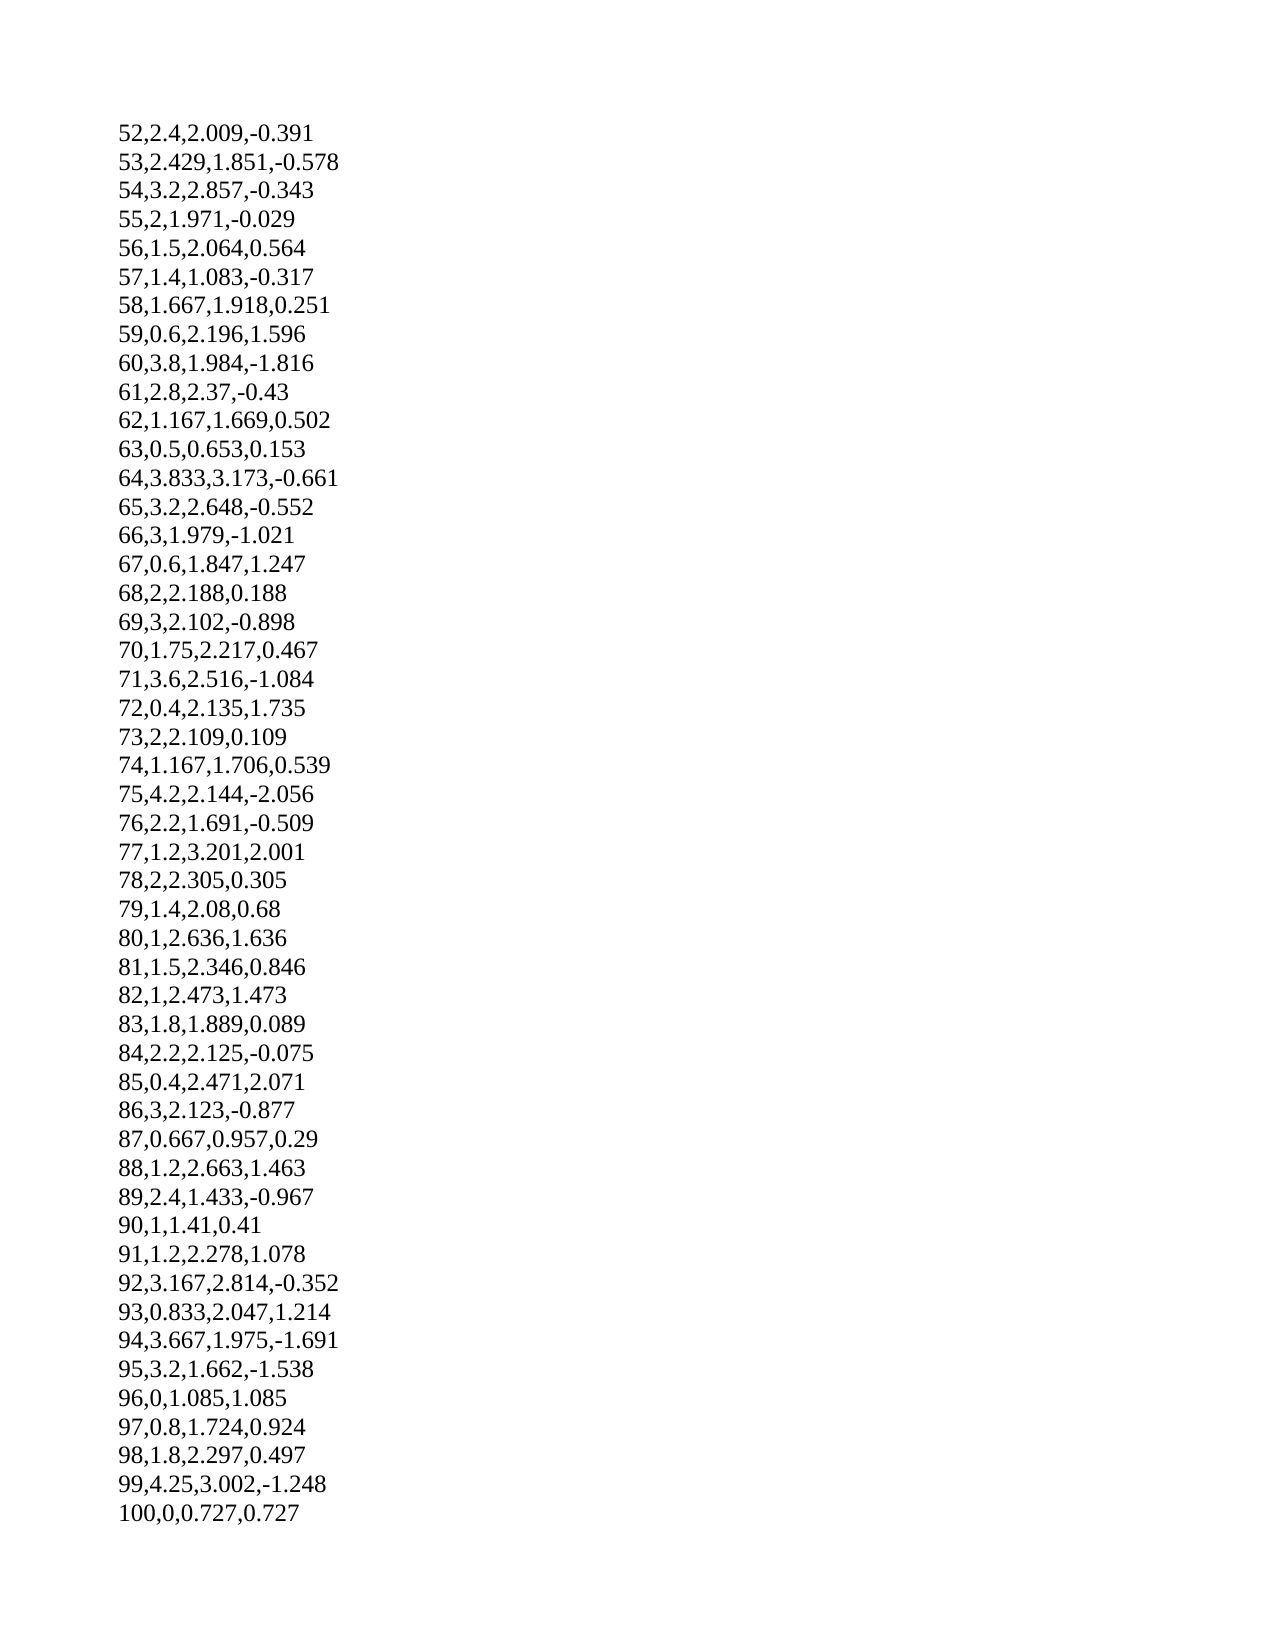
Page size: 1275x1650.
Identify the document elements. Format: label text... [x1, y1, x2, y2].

text 85,0.4,2.471,2.071 [118, 1067, 1157, 1096]
text 94,3.667,1.975,-1.691 [118, 1326, 1157, 1354]
text 68,2,2.188,0.188 [118, 578, 1157, 607]
text 77,1.2,3.201,2.001 [118, 837, 1157, 866]
text 56,1.5,2.064,0.564 [118, 233, 1157, 262]
text 89,2.4,1.433,-0.967 [118, 1182, 1157, 1211]
text 87,0.667,0.957,0.29 [118, 1124, 1157, 1153]
text 61,2.8,2.37,-0.43 [118, 377, 1157, 406]
text 58,1.667,1.918,0.251 [118, 291, 1157, 319]
text 57,1.4,1.083,-0.317 [118, 262, 1157, 291]
text 52,2.4,2.009,-0.391 [118, 118, 1157, 147]
text 60,3.8,1.984,-1.816 [118, 348, 1157, 377]
text 91,1.2,2.278,1.078 [118, 1239, 1157, 1268]
text 62,1.167,1.669,0.502 [118, 406, 1157, 434]
text 72,0.4,2.135,1.735 [118, 693, 1157, 722]
text 84,2.2,2.125,-0.075 [118, 1038, 1157, 1067]
text 75,4.2,2.144,-2.056 [118, 779, 1157, 808]
text 65,3.2,2.648,-0.552 [118, 492, 1157, 521]
text 81,1.5,2.346,0.846 [118, 952, 1157, 981]
text 95,3.2,1.662,-1.538 [118, 1354, 1157, 1383]
text 97,0.8,1.724,0.924 [118, 1412, 1157, 1441]
text 71,3.6,2.516,-1.084 [118, 664, 1157, 693]
text 96,0,1.085,1.085 [118, 1383, 1157, 1412]
text 86,3,2.123,-0.877 [118, 1096, 1157, 1124]
text 76,2.2,1.691,-0.509 [118, 808, 1157, 837]
text 80,1,2.636,1.636 [118, 923, 1157, 952]
text 82,1,2.473,1.473 [118, 981, 1157, 1009]
text 79,1.4,2.08,0.68 [118, 894, 1157, 923]
text 99,4.25,3.002,-1.248 [118, 1469, 1157, 1498]
text 54,3.2,2.857,-0.343 [118, 176, 1157, 204]
text 63,0.5,0.653,0.153 [118, 434, 1157, 463]
text 83,1.8,1.889,0.089 [118, 1009, 1157, 1038]
text 93,0.833,2.047,1.214 [118, 1297, 1157, 1326]
text 88,1.2,2.663,1.463 [118, 1153, 1157, 1182]
text 98,1.8,2.297,0.497 [118, 1441, 1157, 1469]
text 66,3,1.979,-1.021 [118, 521, 1157, 549]
text 53,2.429,1.851,-0.578 [118, 147, 1157, 176]
text 90,1,1.41,0.41 [118, 1211, 1157, 1239]
text 70,1.75,2.217,0.467 [118, 636, 1157, 664]
text 78,2,2.305,0.305 [118, 866, 1157, 894]
text 64,3.833,3.173,-0.661 [118, 463, 1157, 492]
text 74,1.167,1.706,0.539 [118, 751, 1157, 779]
text 59,0.6,2.196,1.596 [118, 319, 1157, 348]
text 92,3.167,2.814,-0.352 [118, 1268, 1157, 1297]
text 67,0.6,1.847,1.247 [118, 549, 1157, 578]
text 100,0,0.727,0.727 [118, 1498, 1157, 1527]
text 69,3,2.102,-0.898 [118, 607, 1157, 636]
text 55,2,1.971,-0.029 [118, 204, 1157, 233]
text 73,2,2.109,0.109 [118, 722, 1157, 751]
